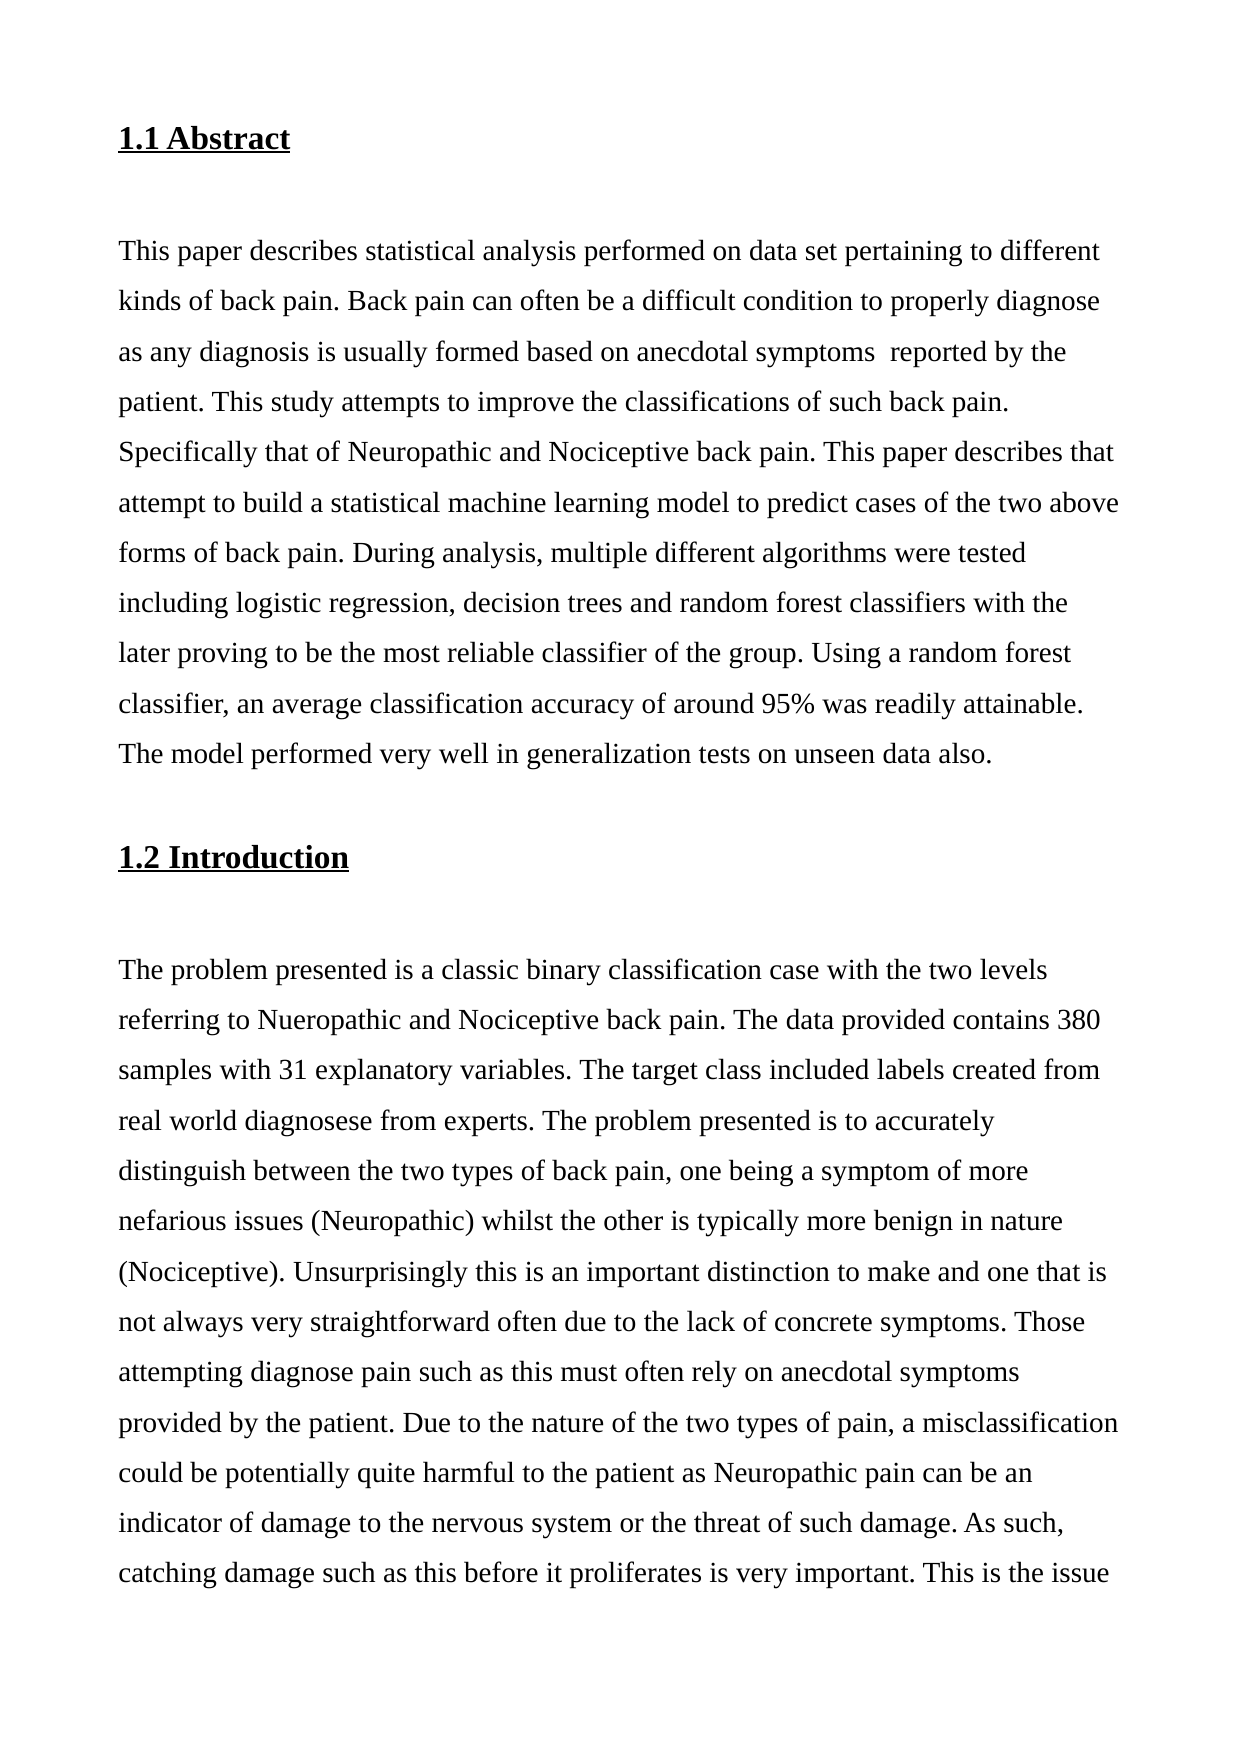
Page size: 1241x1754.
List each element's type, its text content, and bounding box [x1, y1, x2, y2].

text The problem presented is a classic binary classification case with the two levels referring to Nueropathic and Nociceptive back pain. The data provided contains 380 samples with 31 explanatory variables. The target class included labels created from real world diagnosese from experts. The problem presented is to accurately distinguish between the two types of back pain, one being a symptom of more nefarious issues (Neuropathic) whilst the other is typically more benign in nature (Nociceptive). Unsurprisingly this is an important distinction to make and one that is not always very straightforward often due to the lack of concrete symptoms. Those attempting diagnose pain such as this must often rely on anecdotal symptoms provided by the patient. Due to the nature of the two types of pain, a misclassification could be potentially quite harmful to the patient as Neuropathic pain can be an indicator of damage to the nervous system or the threat of such damage. As such, catching damage such as this before it proliferates is very important. This is the issue [118, 952, 1122, 1589]
text 1.2 Introduction [118, 837, 1122, 875]
text 1.1 Abstract [118, 118, 1122, 156]
text This paper describes statistical analysis performed on data set pertaining to different kinds of back pain. Back pain can often be a difficult condition to properly diagnose as any diagnosis is usually formed based on anecdotal symptoms reported by the patient. This study attempts to improve the classifications of such back pain. Specifically that of Neuropathic and Nociceptive back pain. This paper describes that attempt to build a statistical machine learning model to predict cases of the two above forms of back pain. During analysis, multiple different algorithms were tested including logistic regression, decision trees and random forest classifiers with the later proving to be the most reliable classifier of the group. Using a random forest classifier, an average classification accuracy of around 95% was readily attainable. The model performed very well in generalization tests on unseen data also. [118, 233, 1122, 770]
